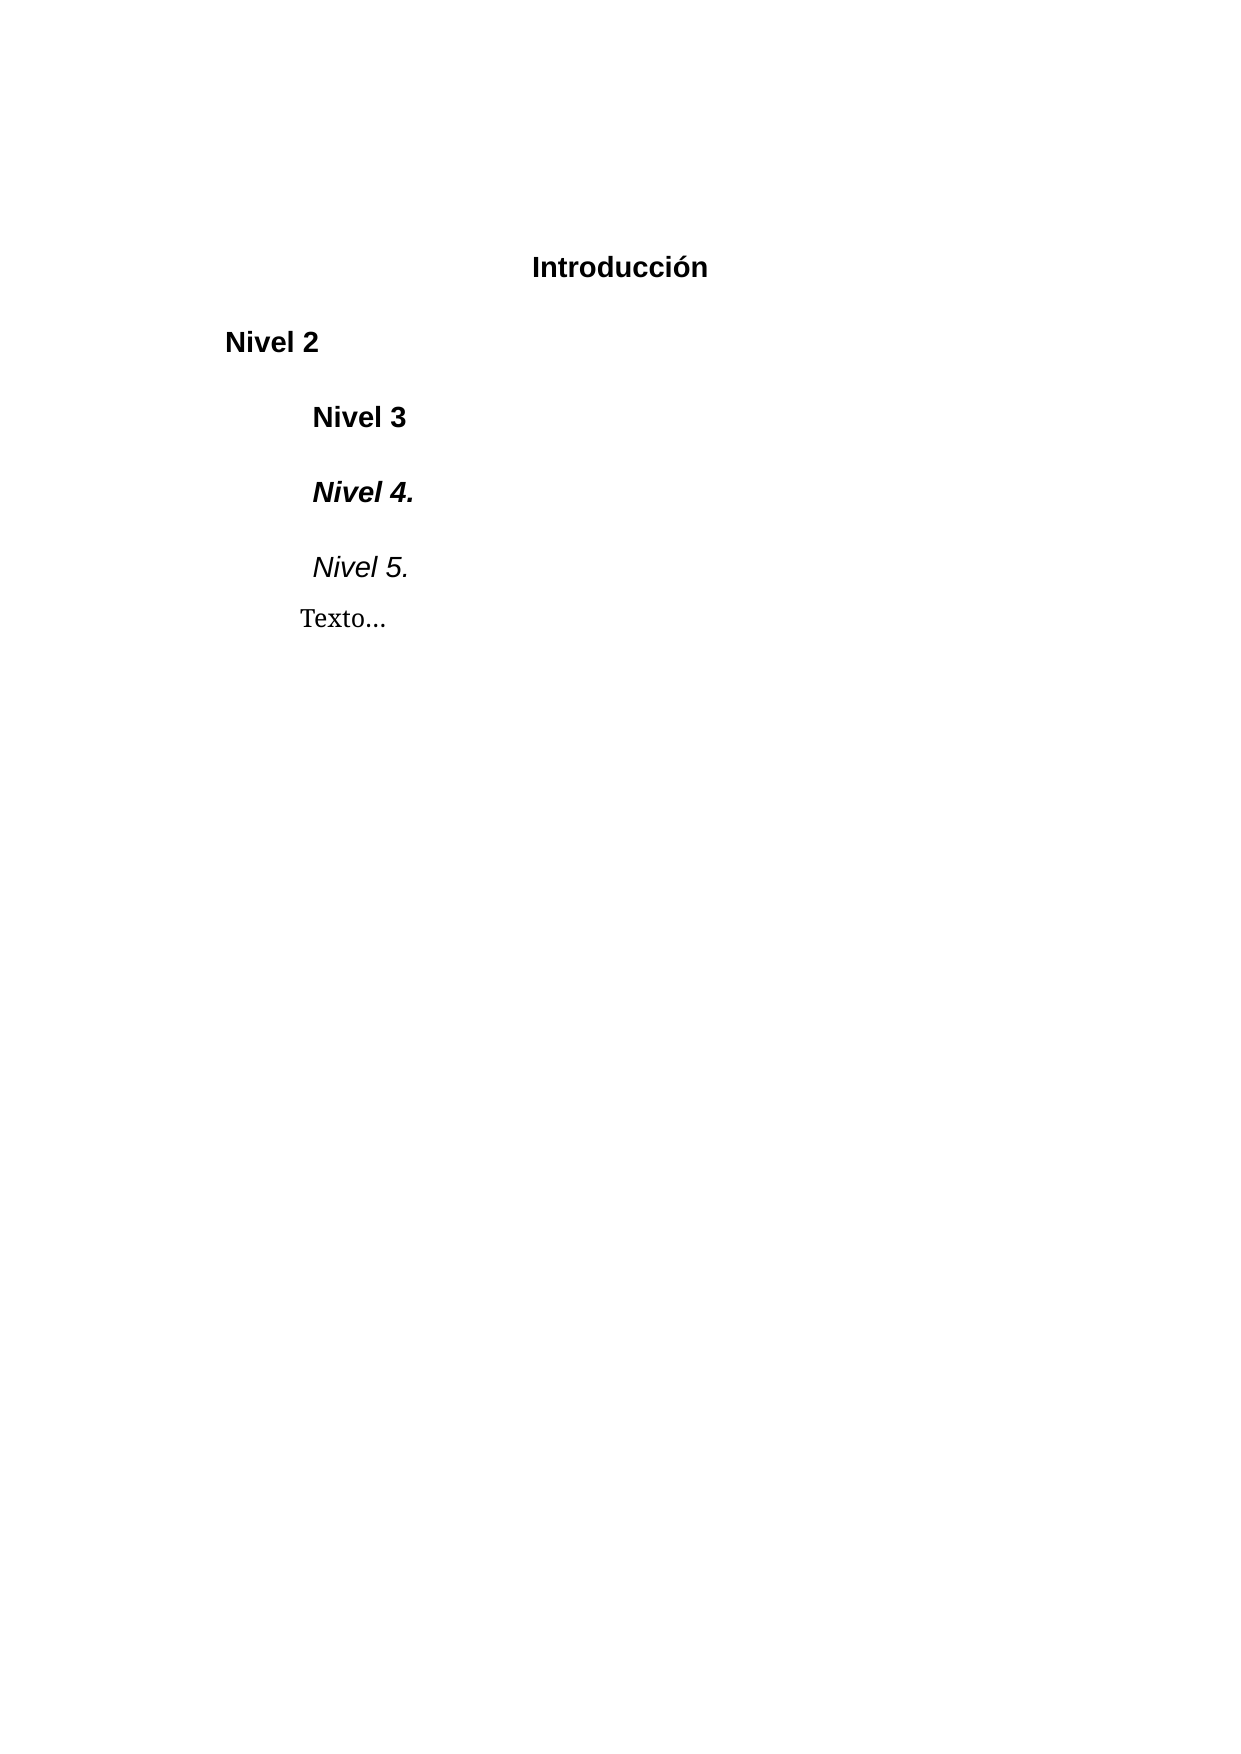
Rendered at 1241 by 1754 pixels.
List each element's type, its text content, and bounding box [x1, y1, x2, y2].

text Nivel 4. [225, 475, 1015, 509]
text Texto… [225, 601, 1015, 634]
text Nivel 3 [225, 400, 1015, 433]
text Introducción [225, 250, 1015, 283]
text Nivel 2 [225, 325, 1015, 358]
text Nivel 5. [225, 550, 1015, 584]
